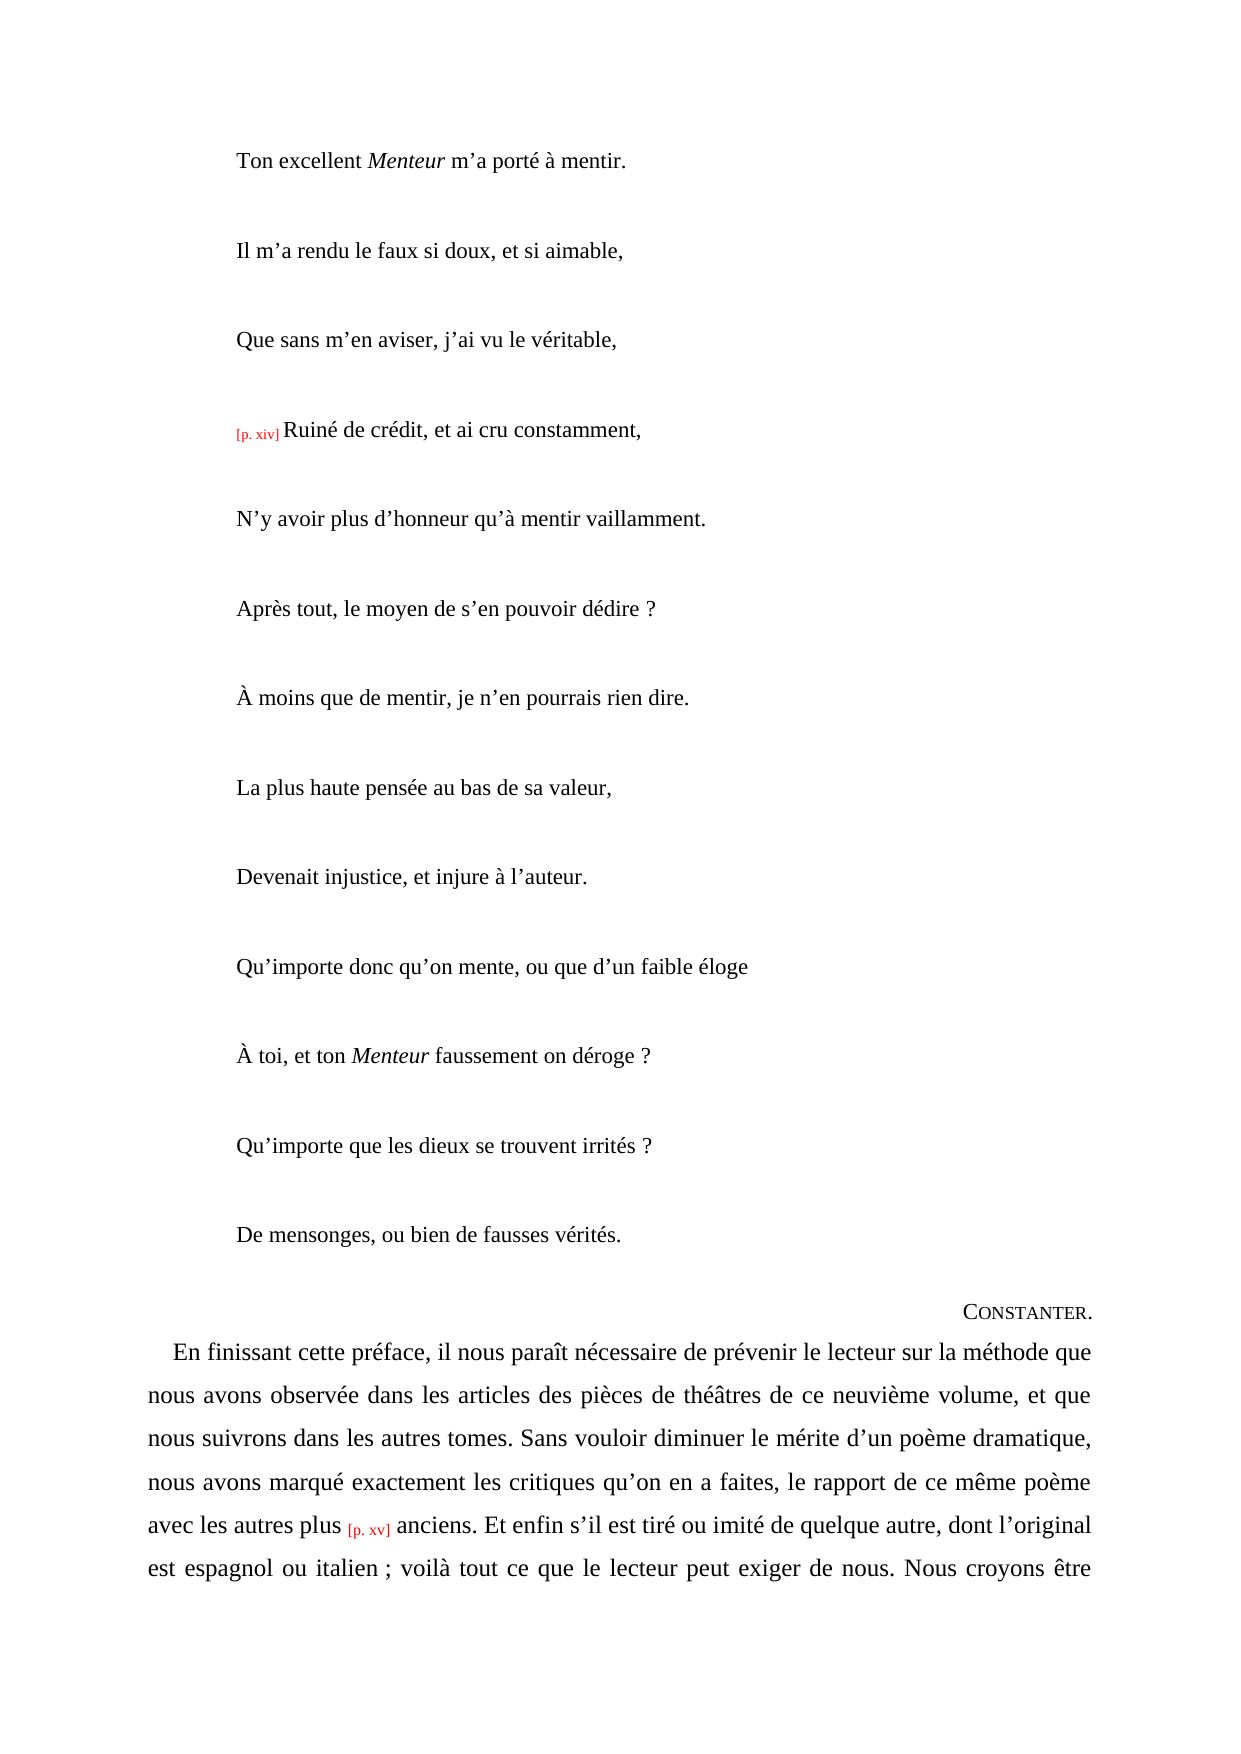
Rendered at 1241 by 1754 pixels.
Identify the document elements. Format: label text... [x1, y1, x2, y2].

text À moins que de mentir, je n’en pourrais rien dire. [236, 684, 1093, 711]
text À toi, et ton Menteur faussement on déroge ? [236, 1042, 1093, 1069]
text Que sans m’en aviser, j’ai vu le véritable, [236, 327, 1093, 353]
text Après tout, le moyen de s’en pouvoir dédire ? [236, 595, 1093, 621]
text Qu’importe que les dieux se trouvent irrités ? [236, 1132, 1093, 1158]
text De mensonges, ou bien de fausses vérités. [236, 1221, 1093, 1248]
text Il m’a rendu le faux si doux, et si aimable, [236, 237, 1093, 263]
text Ton excellent Menteur m’a porté à mentir. [236, 148, 1093, 174]
text N’y avoir plus d’honneur qu’à mentir vaillamment. [236, 506, 1093, 532]
text Qu’importe donc qu’on mente, ou que d’un faible éloge [236, 953, 1093, 979]
text Devenait injustice, et injure à l’auteur. [236, 863, 1093, 890]
text Constanter. [148, 1298, 1093, 1325]
text [p. xiv] Ruiné de crédit, et ai cru constamment, [236, 416, 1093, 442]
text La plus haute pensée au bas de sa valeur, [236, 774, 1093, 800]
text En finissant cette préface, il nous paraît nécessaire de prévenir le lecteur sur la méthode que nous avons observée dans les articles des pièces de théâtres de ce neuvième volume, et que nous suivrons dans les autres tomes. Sans vouloir diminuer le mérite d’un poème dramatique, nous avons marqué exactement les critiques qu’on en a faites, le rapport de ce même poème avec les autres plus [p. xv] anciens. Et enfin s’il est tiré ou imité de quelque autre, dont l’original est espagnol ou italien ; voilà tout ce que le lecteur peut exiger de nous. Nous croyons être [148, 1337, 1093, 1582]
